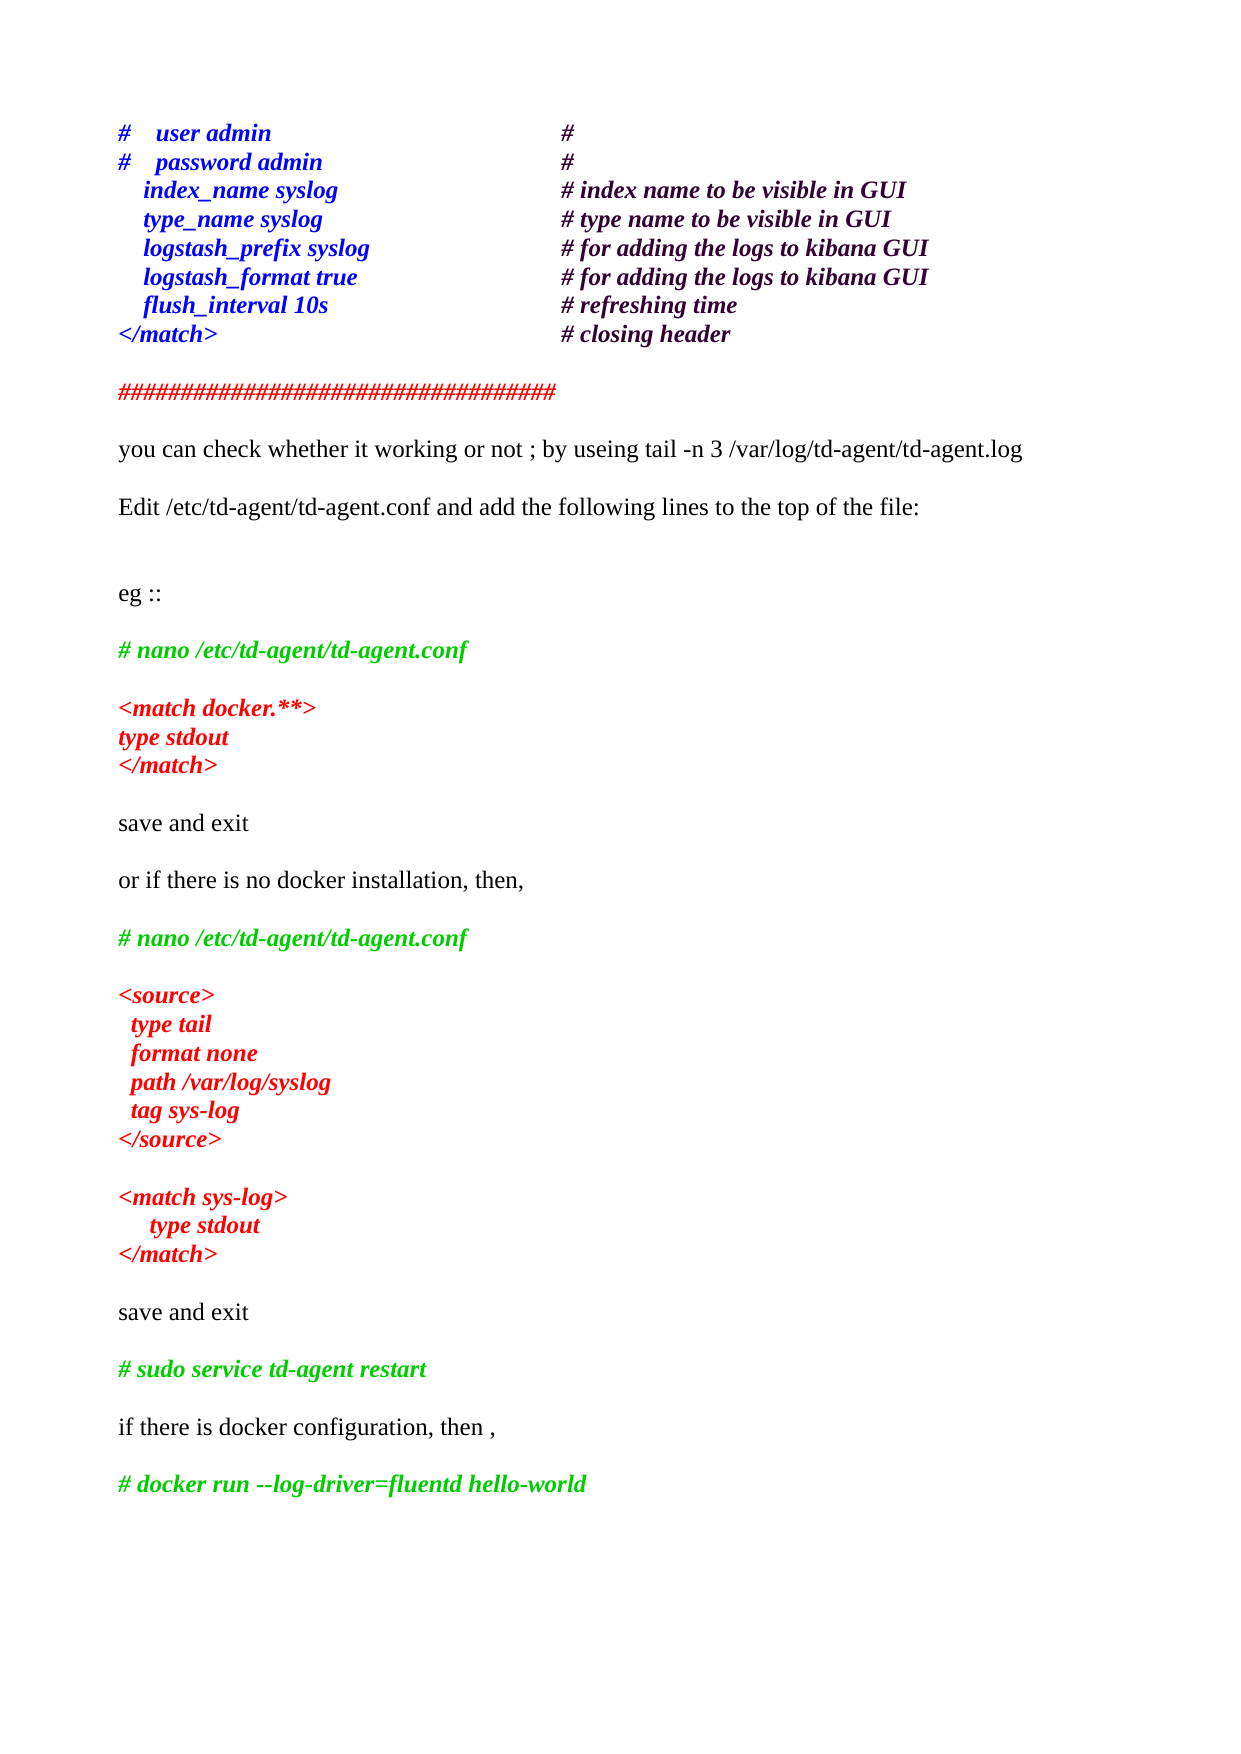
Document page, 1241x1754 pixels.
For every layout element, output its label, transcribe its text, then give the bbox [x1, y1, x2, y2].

text logstash_prefix syslog # for adding the logs to kibana GUI [118, 233, 1122, 262]
text path /var/log/syslog [118, 1067, 1122, 1096]
text type_name syslog # type name to be visible in GUI [118, 204, 1122, 233]
text </source> [118, 1124, 1122, 1153]
text flush_interval 10s # refreshing time [118, 291, 1122, 319]
text # password admin # [118, 147, 1122, 176]
text <match sys-log> [118, 1182, 1122, 1211]
text type stdout [118, 1211, 1122, 1239]
text # nano /etc/td-agent/td-agent.conf [118, 636, 1122, 664]
text tag sys-log [118, 1096, 1122, 1124]
text # docker run --log-driver=fluentd hello-world [118, 1469, 1122, 1498]
text or if there is no docker installation, then, [118, 866, 1122, 894]
text save and exit [118, 1297, 1122, 1326]
text eg :: [118, 578, 1122, 607]
text format none [118, 1038, 1122, 1067]
text logstash_format true # for adding the logs to kibana GUI [118, 262, 1122, 291]
text ################################### [118, 377, 1122, 406]
text </match> [118, 1239, 1122, 1268]
text if there is docker configuration, then , [118, 1412, 1122, 1441]
text </match> # closing header [118, 319, 1122, 348]
text type tail [118, 1009, 1122, 1038]
text <match docker.**> type stdout </match> [118, 693, 1122, 779]
text save and exit [118, 808, 1122, 837]
text # nano /etc/td-agent/td-agent.conf [118, 923, 1122, 952]
text <source> [118, 981, 1122, 1009]
text index_name syslog # index name to be visible in GUI [118, 176, 1122, 204]
text # user admin # [118, 118, 1122, 147]
text # sudo service td-agent restart [118, 1354, 1122, 1383]
text Edit /etc/td-agent/td-agent.conf and add the following lines to the top of the file: [118, 492, 1122, 521]
text you can check whether it working or not ; by useing tail -n 3 /var/log/td-agent/td-agent.log [118, 434, 1122, 463]
